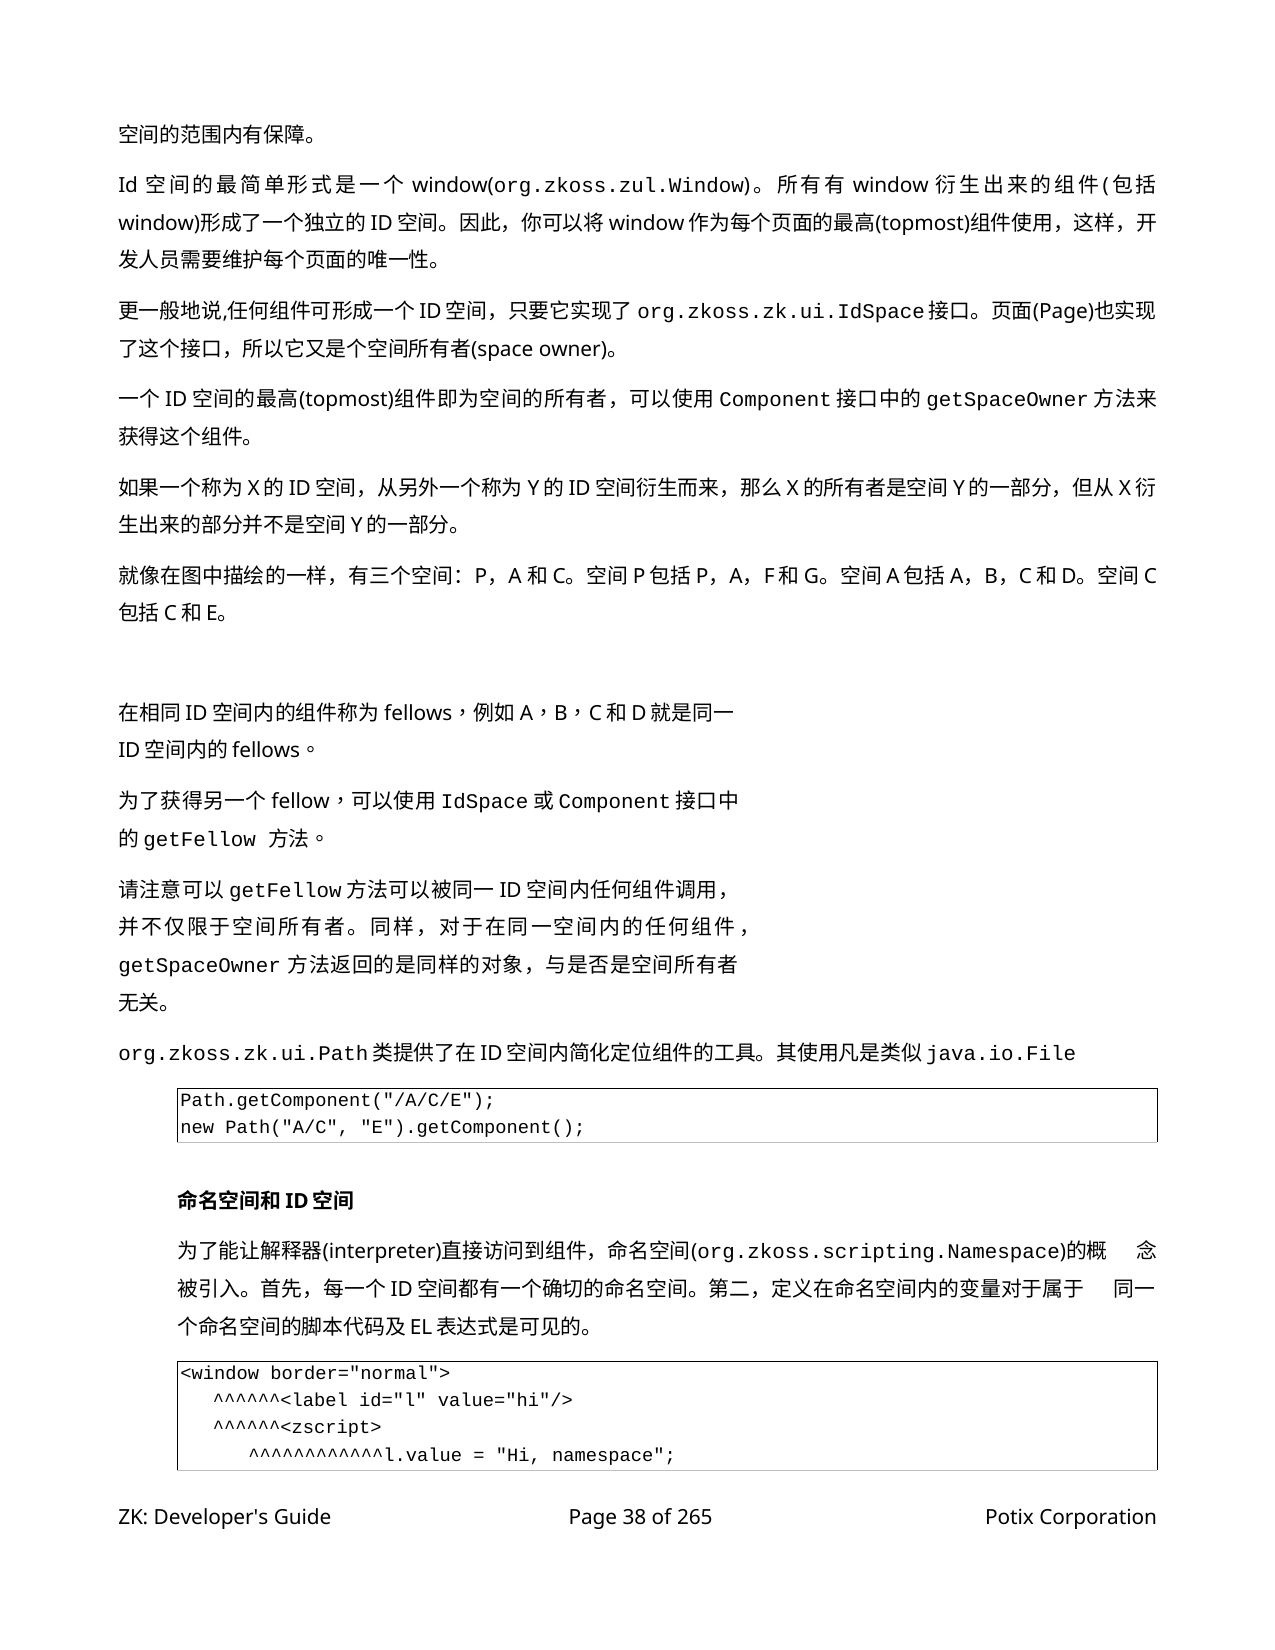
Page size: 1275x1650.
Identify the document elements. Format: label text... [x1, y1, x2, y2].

text 一个ID空间的最高(topmost)组件即为空间的所有者，可以使用Component接口中的getSpaceOwner方法来获得这个组件。 [118, 383, 1157, 451]
text Path.getComponent("/A/C/E"); [178, 1089, 1157, 1112]
text ^^^^^^^^^^^^l.value = "Hi, namespace"; [178, 1442, 1157, 1470]
text 在相同ID空间内的组件称为fellows，例如A，B，C和D就是同一ID空间内的fellows。 [118, 696, 1157, 764]
text 为了获得另一个fellow，可以使用IdSpace或Component接口中的getFellow 方法。 [118, 784, 1157, 852]
text ^^^^^^<zscript> [178, 1415, 1157, 1439]
text ^^^^^^<label id="l" value="hi"/> [178, 1388, 1157, 1412]
text Id空间的最简单形式是一个window(org.zkoss.zul.Window)。所有有window衍生出来的组件(包括window)形成了一个独立的ID空间。因此，你可以将window作为每个页面的最高(topmost)组件使用，这样，开发人员需要维护每个页面的唯一性。 [118, 169, 1157, 274]
text 就像在图中描绘的一样，有三个空间：P，A 和C。空间P包括P，A，F和G。空间A包括A，B，C和D。空间C包括C和E。 [118, 559, 1157, 627]
text new Path("A/C", "E").getComponent(); [178, 1114, 1157, 1142]
text 为了能让解释器(interpreter)直接访问到组件，命名空间(org.zkoss.scripting.Namespace)的概 念被引入。首先，每一个ID空间都有一个确切的命名空间。第二，定义在命名空间内的变量对于属于 同一个命名空间的脚本代码及EL表达式是可见的。 [177, 1235, 1157, 1340]
text 如果一个称为X的ID空间，从另外一个称为Y的ID空间衍生而来，那么X的所有者是空间Y的一部分，但从X衍生出来的部分并不是空间Y的一部分。 [118, 471, 1157, 539]
subtitle 命名空间和ID空间 [177, 1184, 1157, 1214]
text <window border="normal"> [178, 1362, 1157, 1385]
text org.zkoss.zk.ui.Path类提供了在ID空间内简化定位组件的工具。其使用凡是类似java.io.File [118, 1037, 1157, 1067]
text 更一般地说,任何组件可形成一个ID空间，只要它实现了org.zkoss.zk.ui.IdSpace接口。页面(Page)也实现了这个接口，所以它又是个空间所有者(space owner)。 [118, 294, 1157, 362]
text 空间的范围内有保障。 [118, 118, 1157, 148]
text 请注意可以getFellow方法可以被同一ID空间内任何组件调用，并不仅限于空间所有者。同样，对于在同一空间内的任何组件，getSpaceOwner 方法返回的是同样的对象，与是否是空间所有者无关。 [118, 873, 1157, 1016]
